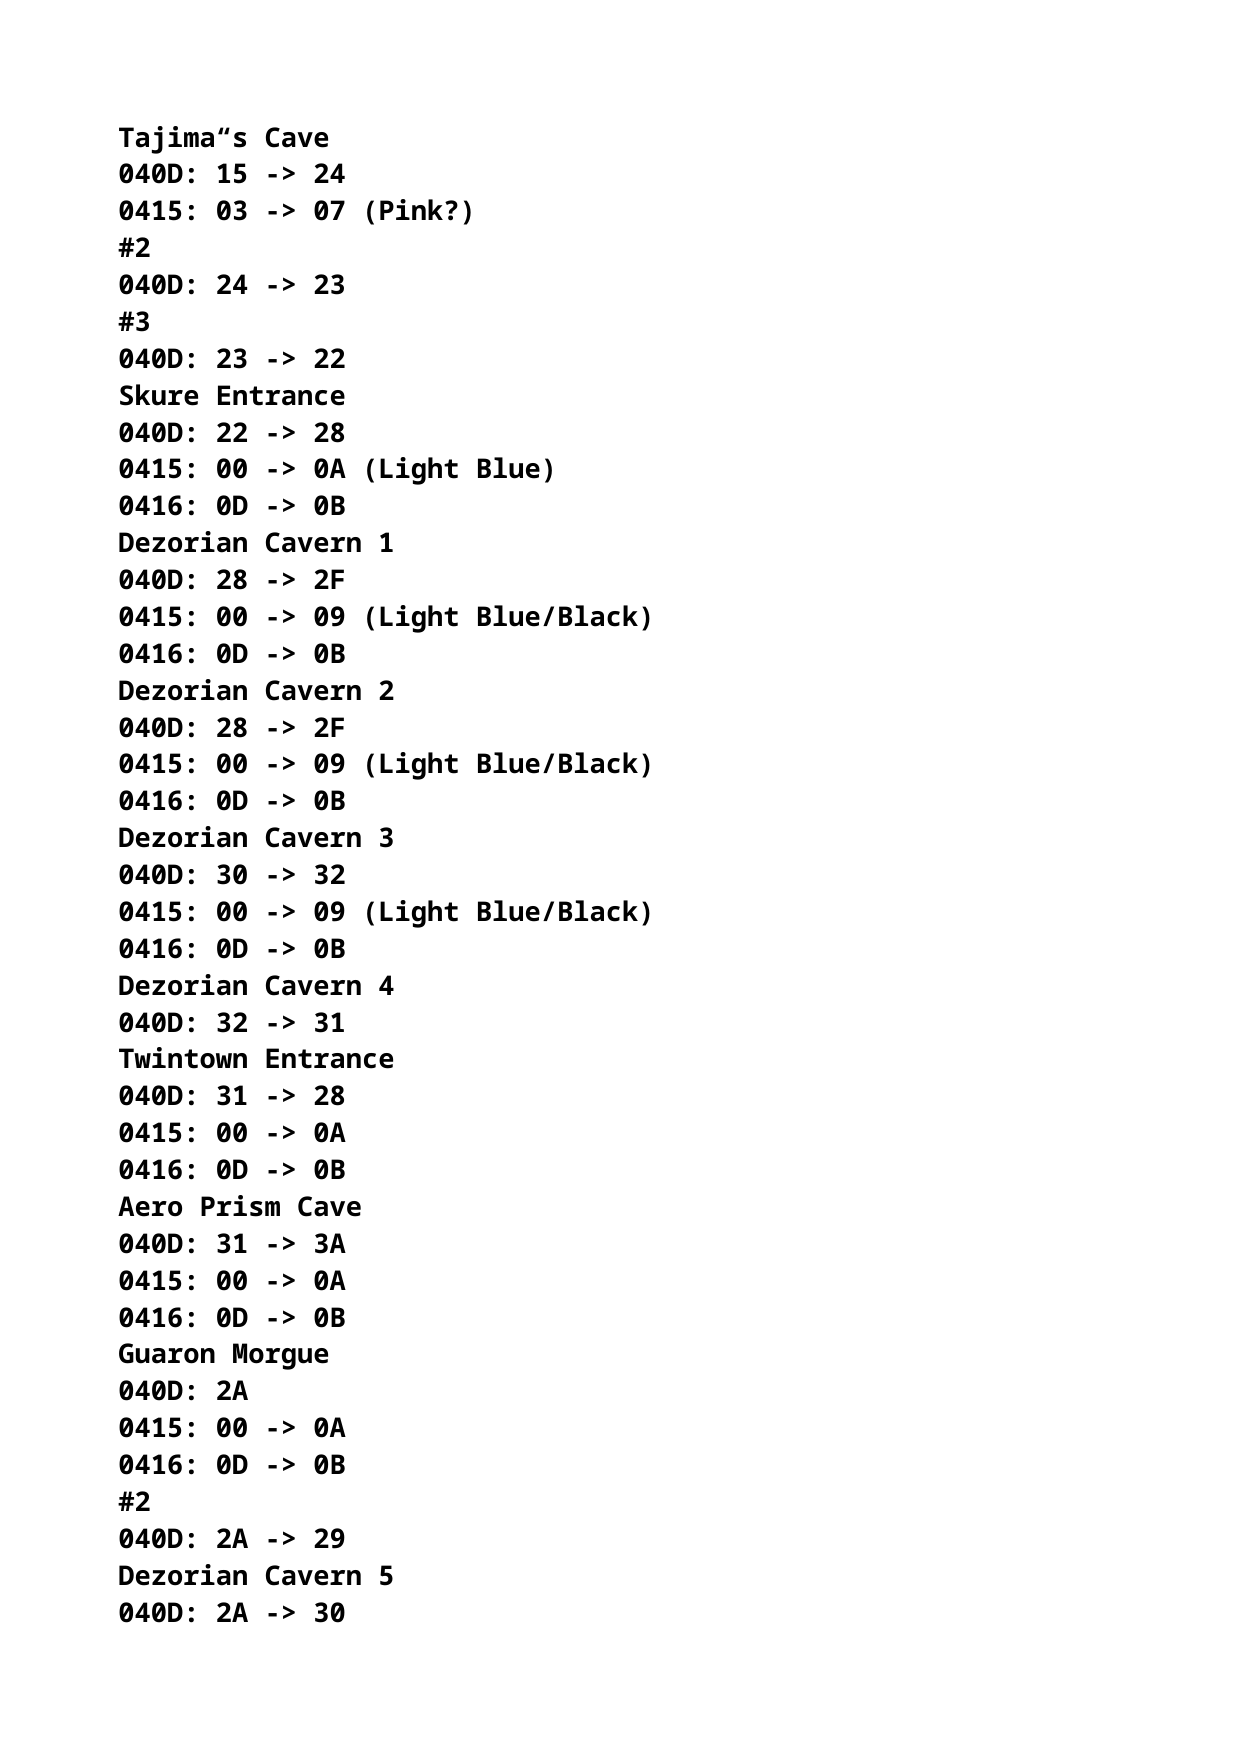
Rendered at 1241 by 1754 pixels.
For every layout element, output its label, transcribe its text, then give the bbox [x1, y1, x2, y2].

text 040D: 24 -> 23 [118, 266, 1122, 302]
text 040D: 31 -> 3A [118, 1224, 1122, 1261]
text 0416: 0D -> 0B [118, 1298, 1122, 1335]
text #3 [118, 302, 1122, 339]
text 040D: 31 -> 28 [118, 1077, 1122, 1114]
text 0415: 00 -> 0A [118, 1114, 1122, 1151]
text 0415: 00 -> 0A [118, 1409, 1122, 1446]
text 040D: 15 -> 24 [118, 155, 1122, 192]
text Dezorian Cavern 4 [118, 966, 1122, 1003]
text 040D: 22 -> 28 [118, 413, 1122, 450]
text 0416: 0D -> 0B [118, 487, 1122, 524]
text 0415: 03 -> 07 (Pink?) [118, 192, 1122, 229]
text 040D: 23 -> 22 [118, 339, 1122, 376]
text 0415: 00 -> 09 (Light Blue/Black) [118, 892, 1122, 929]
text 040D: 2A -> 30 [118, 1593, 1122, 1630]
text 040D: 32 -> 31 [118, 1003, 1122, 1040]
text 0416: 0D -> 0B [118, 1446, 1122, 1482]
text 040D: 2A -> 29 [118, 1519, 1122, 1556]
text 0415: 00 -> 09 (Light Blue/Black) [118, 597, 1122, 634]
text 0416: 0D -> 0B [118, 1151, 1122, 1187]
text Dezorian Cavern 3 [118, 819, 1122, 856]
text 0415: 00 -> 0A [118, 1261, 1122, 1298]
text 0416: 0D -> 0B [118, 929, 1122, 966]
text 040D: 2A [118, 1372, 1122, 1409]
text Guaron Morgue [118, 1335, 1122, 1372]
text Skure Entrance [118, 376, 1122, 413]
text Twintown Entrance [118, 1040, 1122, 1077]
text 0415: 00 -> 09 (Light Blue/Black) [118, 745, 1122, 782]
text Tajima“s Cave [118, 118, 1122, 155]
text 040D: 28 -> 2F [118, 561, 1122, 597]
text #2 [118, 1482, 1122, 1519]
text 0416: 0D -> 0B [118, 782, 1122, 819]
text 040D: 28 -> 2F [118, 708, 1122, 745]
text 0415: 00 -> 0A (Light Blue) [118, 450, 1122, 487]
text Aero Prism Cave [118, 1187, 1122, 1224]
text Dezorian Cavern 1 [118, 524, 1122, 561]
text Dezorian Cavern 2 [118, 671, 1122, 708]
text #2 [118, 229, 1122, 266]
text 040D: 30 -> 32 [118, 856, 1122, 892]
text Dezorian Cavern 5 [118, 1556, 1122, 1593]
text 0416: 0D -> 0B [118, 634, 1122, 671]
